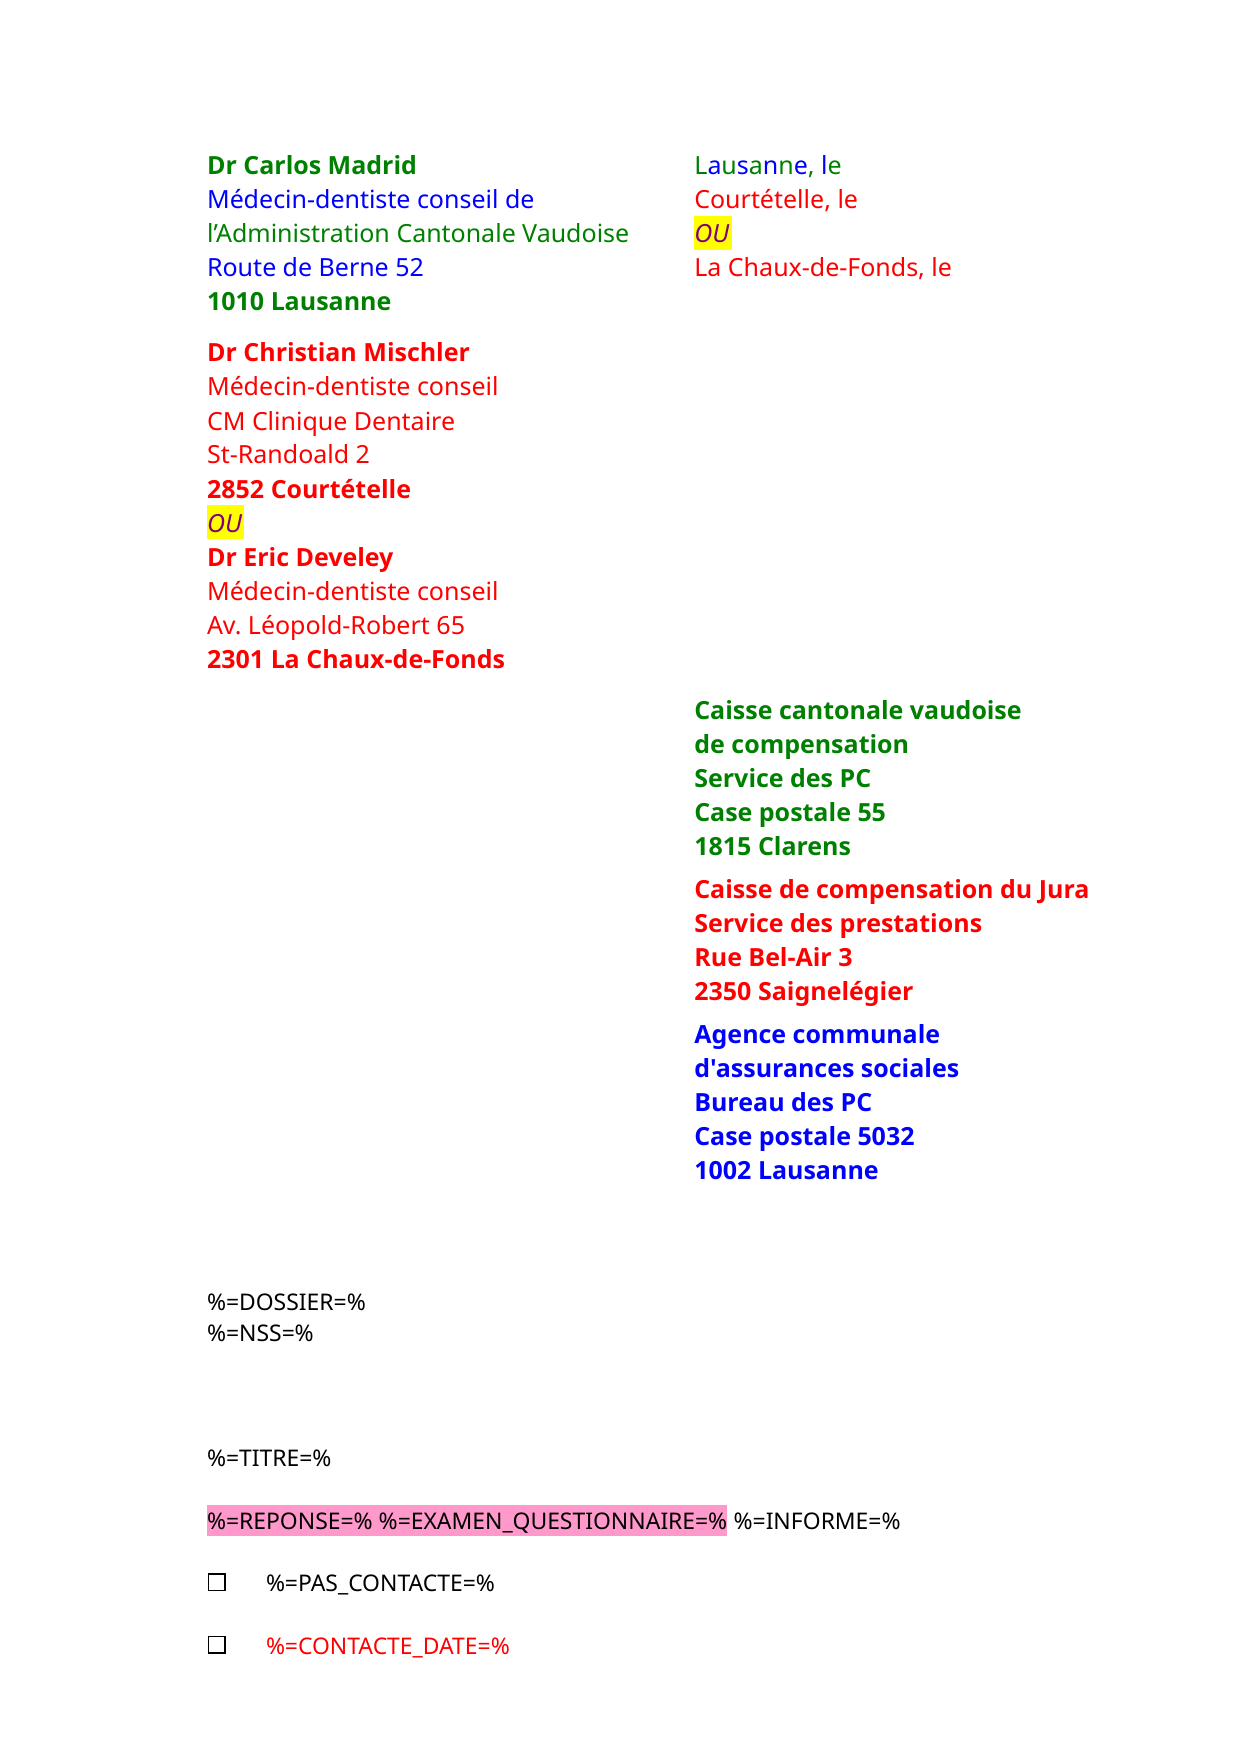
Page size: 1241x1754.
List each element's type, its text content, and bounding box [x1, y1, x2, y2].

text Service des prestations [207, 906, 1122, 939]
text 2301 La Chaux-de-Fonds [207, 642, 1122, 676]
text Caisse cantonale vaudoise [207, 693, 1122, 727]
text Médecin-dentiste conseil [207, 573, 1122, 607]
text Agence communale [207, 1016, 1122, 1050]
text CM Clinique Dentaire [207, 403, 1122, 437]
text Dr Carlos Madrid Lausanne, le [207, 148, 1122, 182]
text 1010 Lausanne [207, 284, 1122, 318]
text 1815 Clarens [207, 829, 1122, 863]
text 1002 Lausanne [207, 1152, 1122, 1187]
text 2350 Saignelégier [207, 974, 1122, 1008]
text Bureau des PC [207, 1084, 1122, 1118]
text Route de Berne 52 La Chaux-de-Fonds, le [207, 250, 1122, 284]
text Médecin-dentiste conseil [207, 369, 1122, 403]
text d'assurances sociales [207, 1050, 1122, 1084]
text Case postale 55 [207, 795, 1122, 829]
text St-Randoald 2 [207, 437, 1122, 471]
text Médecin-dentiste conseil de Courtételle, le [207, 182, 1122, 216]
text ou [207, 505, 1122, 539]
text %=CONTACTE_DATE=% [207, 1630, 1122, 1661]
text %=TITRE=% [207, 1442, 1122, 1473]
text Dr Christian Mischler [207, 335, 1122, 369]
text Dr Eric Develey [207, 539, 1122, 573]
text Case postale 5032 [207, 1118, 1122, 1152]
text %=PAS_CONTACTE=% [207, 1567, 1122, 1598]
text %=NSS=% [207, 1317, 1122, 1348]
text 2852 Courtételle [207, 471, 1122, 505]
text Service des PC [207, 761, 1122, 795]
text Caisse de compensation du Jura [207, 871, 1122, 906]
text %=REPONSE=% %=EXAMEN_QUESTIONNAIRE=% %=INFORME=% [207, 1505, 1122, 1536]
text l’Administration Cantonale Vaudoise ou [207, 216, 1122, 250]
text de compensation [207, 727, 1122, 761]
text Rue Bel-Air 3 [207, 939, 1122, 974]
text %=DOSSIER=% [207, 1286, 1122, 1317]
text Av. Léopold-Robert 65 [207, 607, 1122, 642]
